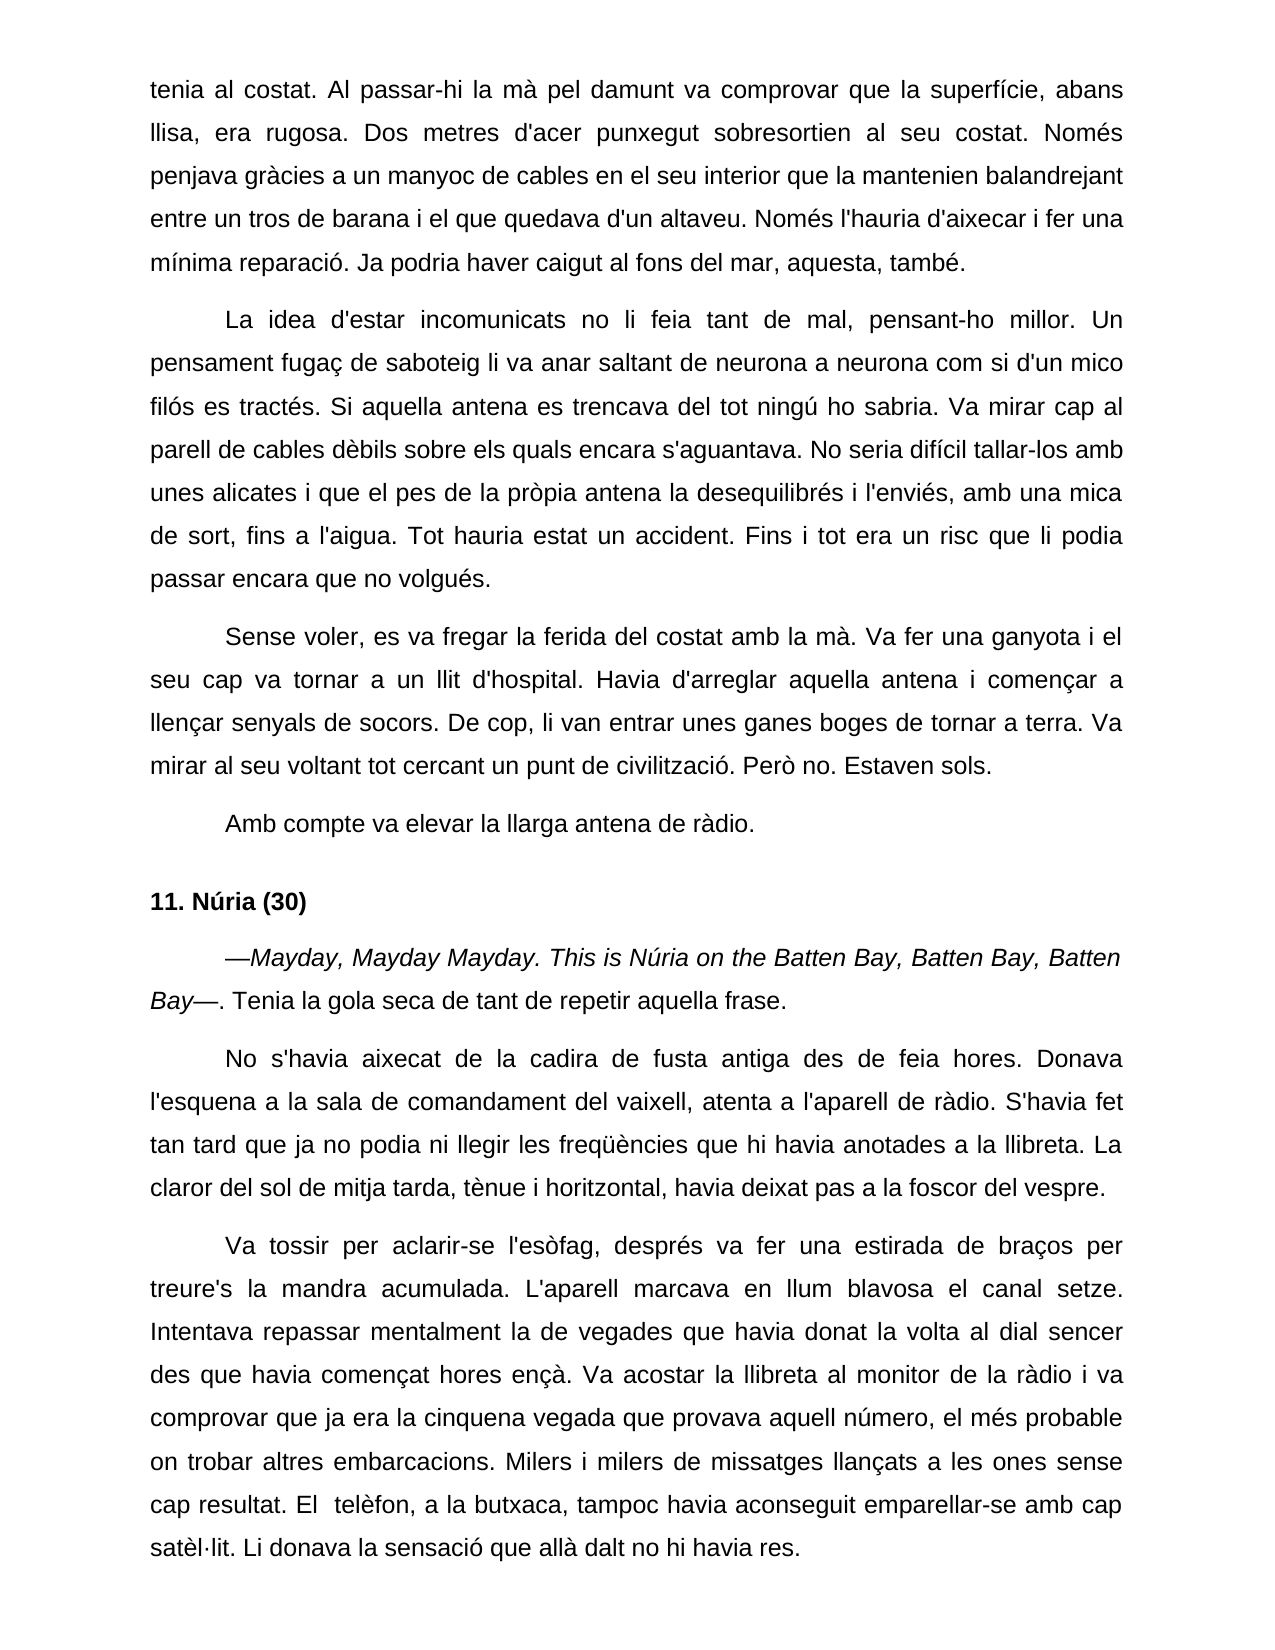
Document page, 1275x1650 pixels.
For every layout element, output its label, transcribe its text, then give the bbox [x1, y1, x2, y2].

text La idea d'estar incomunicats no li feia tant de mal, pensant-ho millor. Un pensament fugaç de saboteig li va anar saltant de neurona a neurona com si d'un mico filós es tractés. Si aquella antena es trencava del tot ningú ho sabria. Va mirar cap al parell de cables dèbils sobre els quals encara s'aguantava. No seria difícil tallar-los amb unes alicates i que el pes de la pròpia antena la desequilibrés i l'enviés, amb una mica de sort, fins a l'aigua. Tot hauria estat un accident. Fins i tot era un risc que li podia passar encara que no volgués. [150, 305, 1125, 593]
text Va tossir per aclarir-se l'esòfag, després va fer una estirada de braços per treure's la mandra acumulada. L'aparell marcava en llum blavosa el canal setze. Intentava repassar mentalment la de vegades que havia donat la volta al dial sencer des que havia començat hores ençà. Va acostar la llibreta al monitor de la ràdio i va comprovar que ja era la cinquena vegada que provava aquell número, el més probable on trobar altres embarcacions. Milers i milers de missatges llançats a les ones sense cap resultat. El telèfon, a la butxaca, tampoc havia aconseguit emparellar-se amb cap satèl·lit. Li donava la sensació que allà dalt no hi havia res. [150, 1231, 1125, 1561]
text Amb compte va elevar la llarga antena de ràdio. [150, 809, 1125, 837]
text Sense voler, es va fregar la ferida del costat amb la mà. Va fer una ganyota i el seu cap va tornar a un llit d'hospital. Havia d'arreglar aquella antena i començar a llençar senyals de socors. De cop, li van entrar unes ganes boges de tornar a terra. Va mirar al seu voltant tot cercant un punt de civilització. Però no. Estaven sols. [150, 622, 1125, 780]
text —Mayday, Mayday Mayday. This is Núria on the Batten Bay, Batten Bay, Batten Bay—. Tenia la gola seca de tant de repetir aquella frase. [150, 943, 1125, 1015]
text tenia al costat. Al passar-hi la mà pel damunt va comprovar que la superfície, abans llisa, era rugosa. Dos metres d'acer punxegut sobresortien al seu costat. Només penjava gràcies a un manyoc de cables en el seu interior que la mantenien balandrejant entre un tros de barana i el que quedava d'un altaveu. Només l'hauria d'aixecar i fer una mínima reparació. Ja podria haver caigut al fons del mar, aquesta, també. [150, 75, 1125, 276]
text 11. Núria (30) [150, 887, 1125, 916]
text No s'havia aixecat de la cadira de fusta antiga des de feia hores. Donava l'esquena a la sala de comandament del vaixell, atenta a l'aparell de ràdio. S'havia fet tan tard que ja no podia ni llegir les freqüències que hi havia anotades a la llibreta. La claror del sol de mitja tarda, tènue i horitzontal, havia deixat pas a la foscor del vespre. [150, 1044, 1125, 1202]
